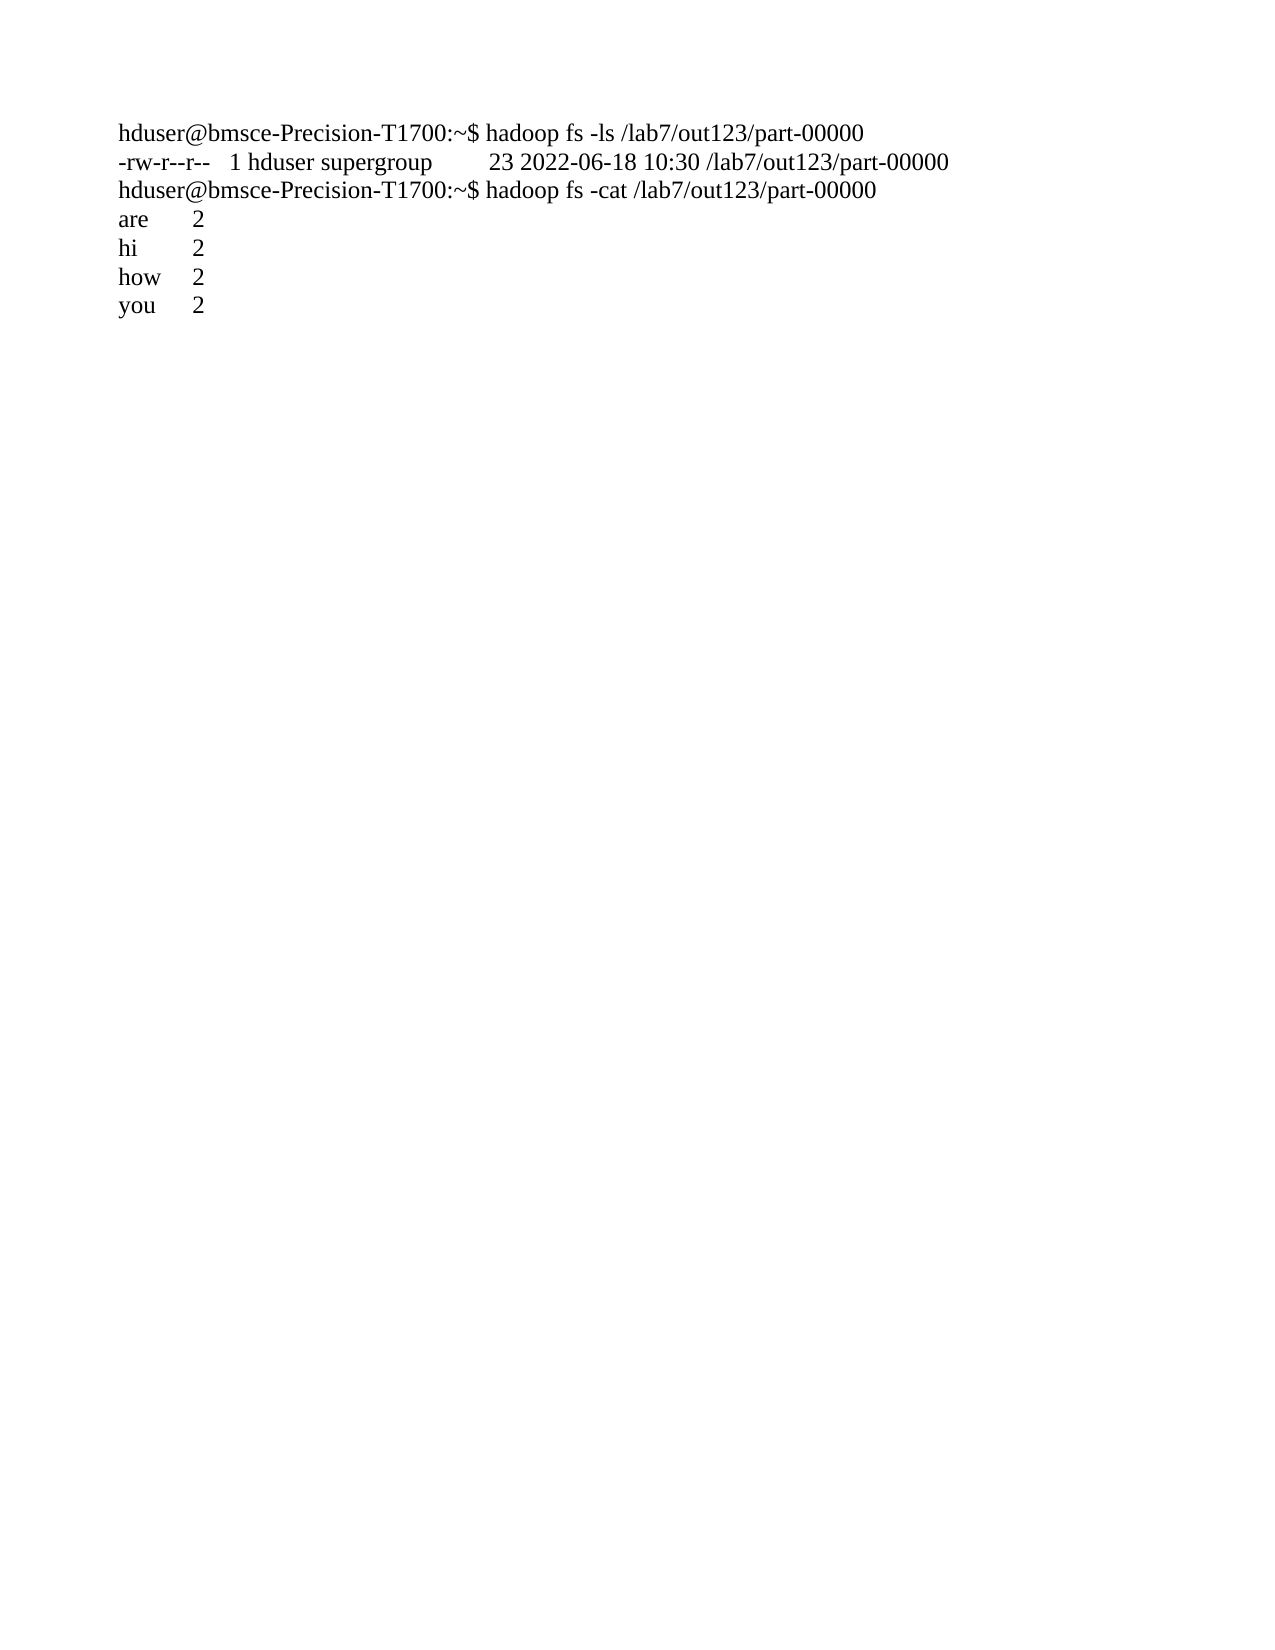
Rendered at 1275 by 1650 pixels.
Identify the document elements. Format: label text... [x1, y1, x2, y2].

text how 2 [118, 262, 1157, 291]
text are 2 [118, 204, 1157, 233]
text hduser@bmsce-Precision-T1700:~$ hadoop fs -ls /lab7/out123/part-00000 [118, 118, 1157, 147]
text hi 2 [118, 233, 1157, 262]
text you 2 [118, 291, 1157, 319]
text -rw-r--r-- 1 hduser supergroup 23 2022-06-18 10:30 /lab7/out123/part-00000 [118, 147, 1157, 176]
text hduser@bmsce-Precision-T1700:~$ hadoop fs -cat /lab7/out123/part-00000 [118, 176, 1157, 204]
